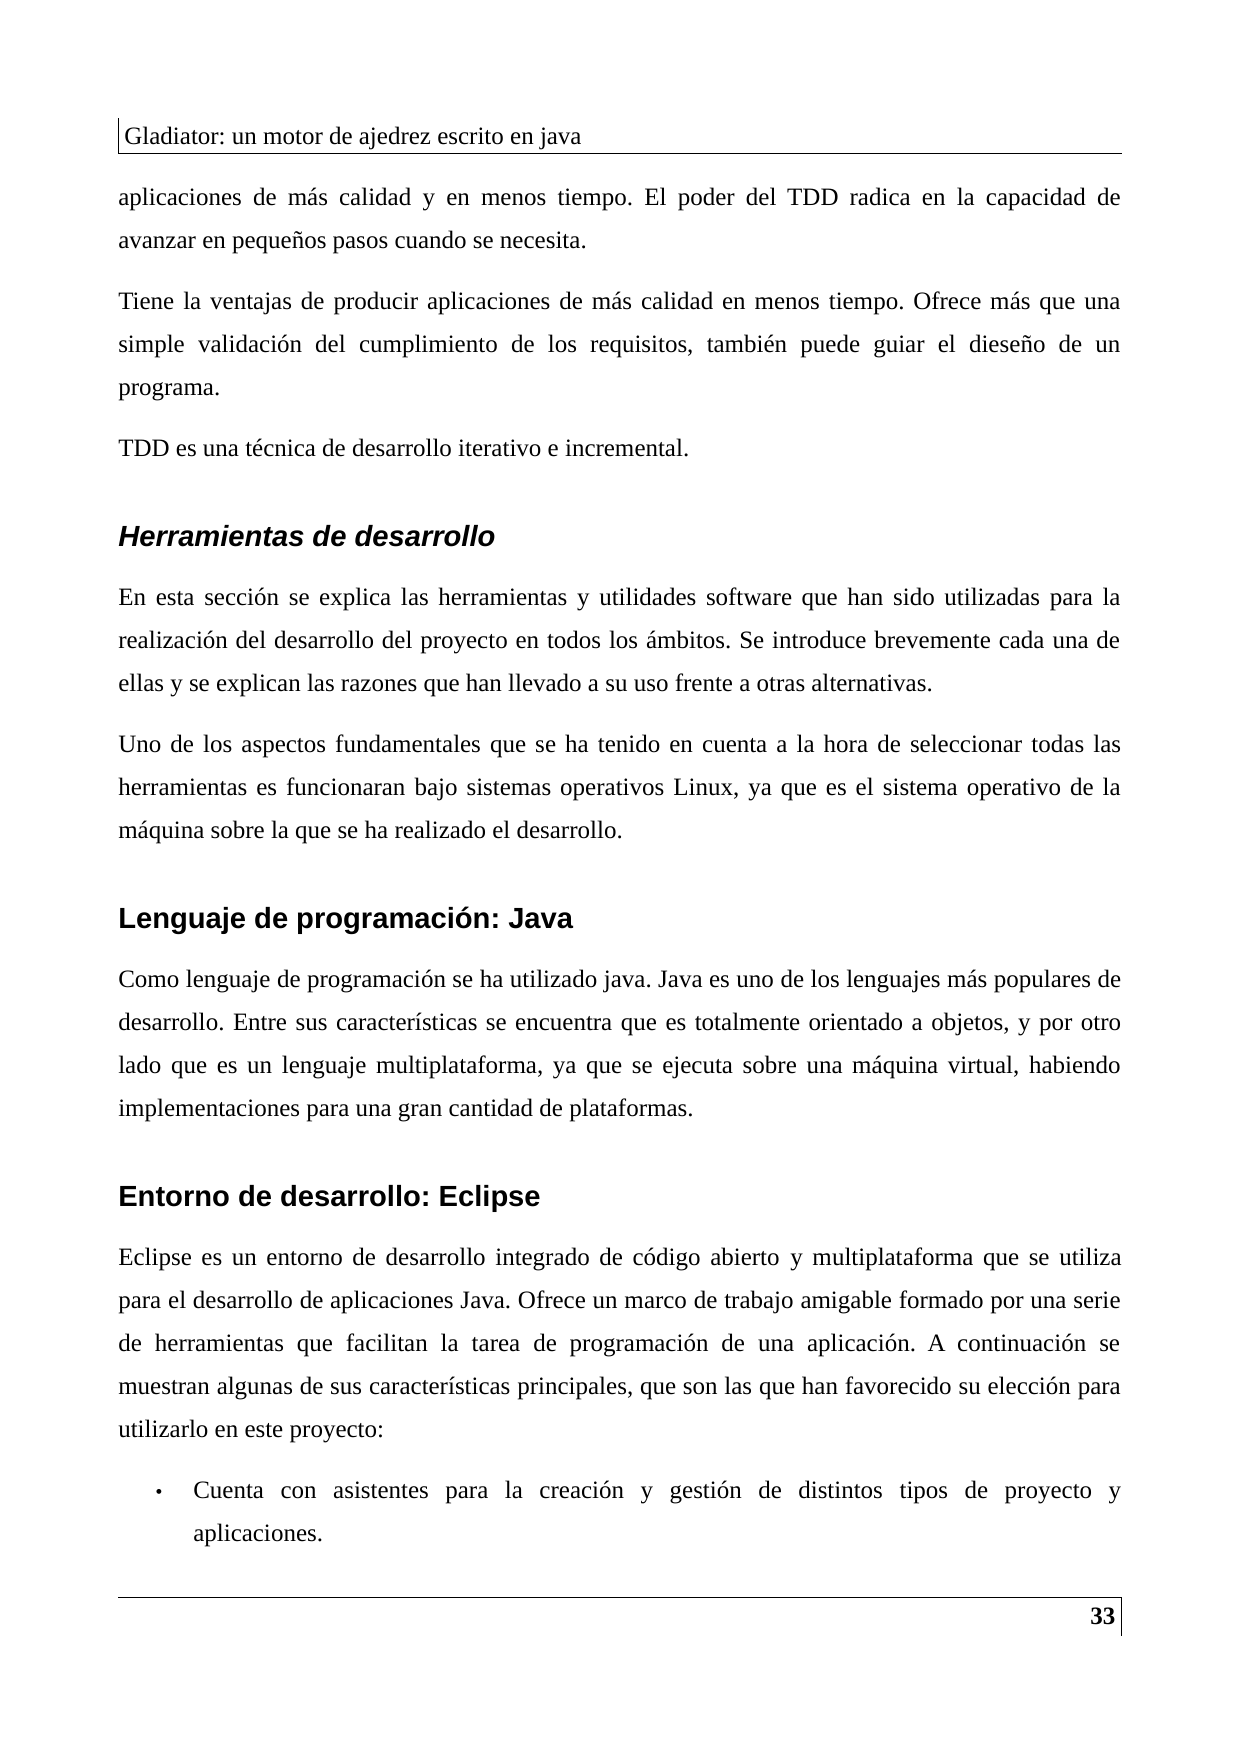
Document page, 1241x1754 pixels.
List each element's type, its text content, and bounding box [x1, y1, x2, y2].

text Tiene la ventajas de producir aplicaciones de más calidad en menos tiempo. Ofrece más que una simple validación del cumplimiento de los requisitos, también puede guiar el dieseño de un programa. [118, 286, 1122, 401]
subtitle Herramientas de desarrollo [118, 519, 1122, 553]
text Como lenguaje de programación se ha utilizado java. Java es uno de los lenguajes más populares de desarrollo. Entre sus características se encuentra que es totalmente orientado a objetos, y por otro lado que es un lenguaje multiplataforma, ya que se ejecuta sobre una máquina virtual, habiendo implementaciones para una gran cantidad de plataformas. [118, 964, 1122, 1122]
text Eclipse es un entorno de desarrollo integrado de código abierto y multiplataforma que se utiliza para el desarrollo de aplicaciones Java. Ofrece un marco de trabajo amigable formado por una serie de herramientas que facilitan la tarea de programación de una aplicación. A continuación se muestran algunas de sus características principales, que son las que han favorecido su elección para utilizarlo en este proyecto: [118, 1242, 1122, 1443]
subtitle Entorno de desarrollo: Eclipse [118, 1179, 1122, 1213]
text TDD es una técnica de desarrollo iterativo e incremental. [118, 433, 1122, 462]
text Uno de los aspectos fundamentales que se ha tenido en cuenta a la hora de seleccionar todas las herramientas es funcionaran bajo sistemas operativos Linux, ya que es el sistema operativo de la máquina sobre la que se ha realizado el desarrollo. [118, 729, 1122, 844]
list Cuenta con asistentes para la creación y gestión de distintos tipos de proyecto y aplicaciones. [156, 1475, 1122, 1547]
subtitle Lenguaje de programación: Java [118, 901, 1122, 935]
text En esta sección se explica las herramientas y utilidades software que han sido utilizadas para la realización del desarrollo del proyecto en todos los ámbitos. Se introduce brevemente cada una de ellas y se explican las razones que han llevado a su uso frente a otras alternativas. [118, 582, 1122, 697]
text aplicaciones de más calidad y en menos tiempo. El poder del TDD radica en la capacidad de avanzar en pequeños pasos cuando se necesita. [118, 182, 1122, 254]
